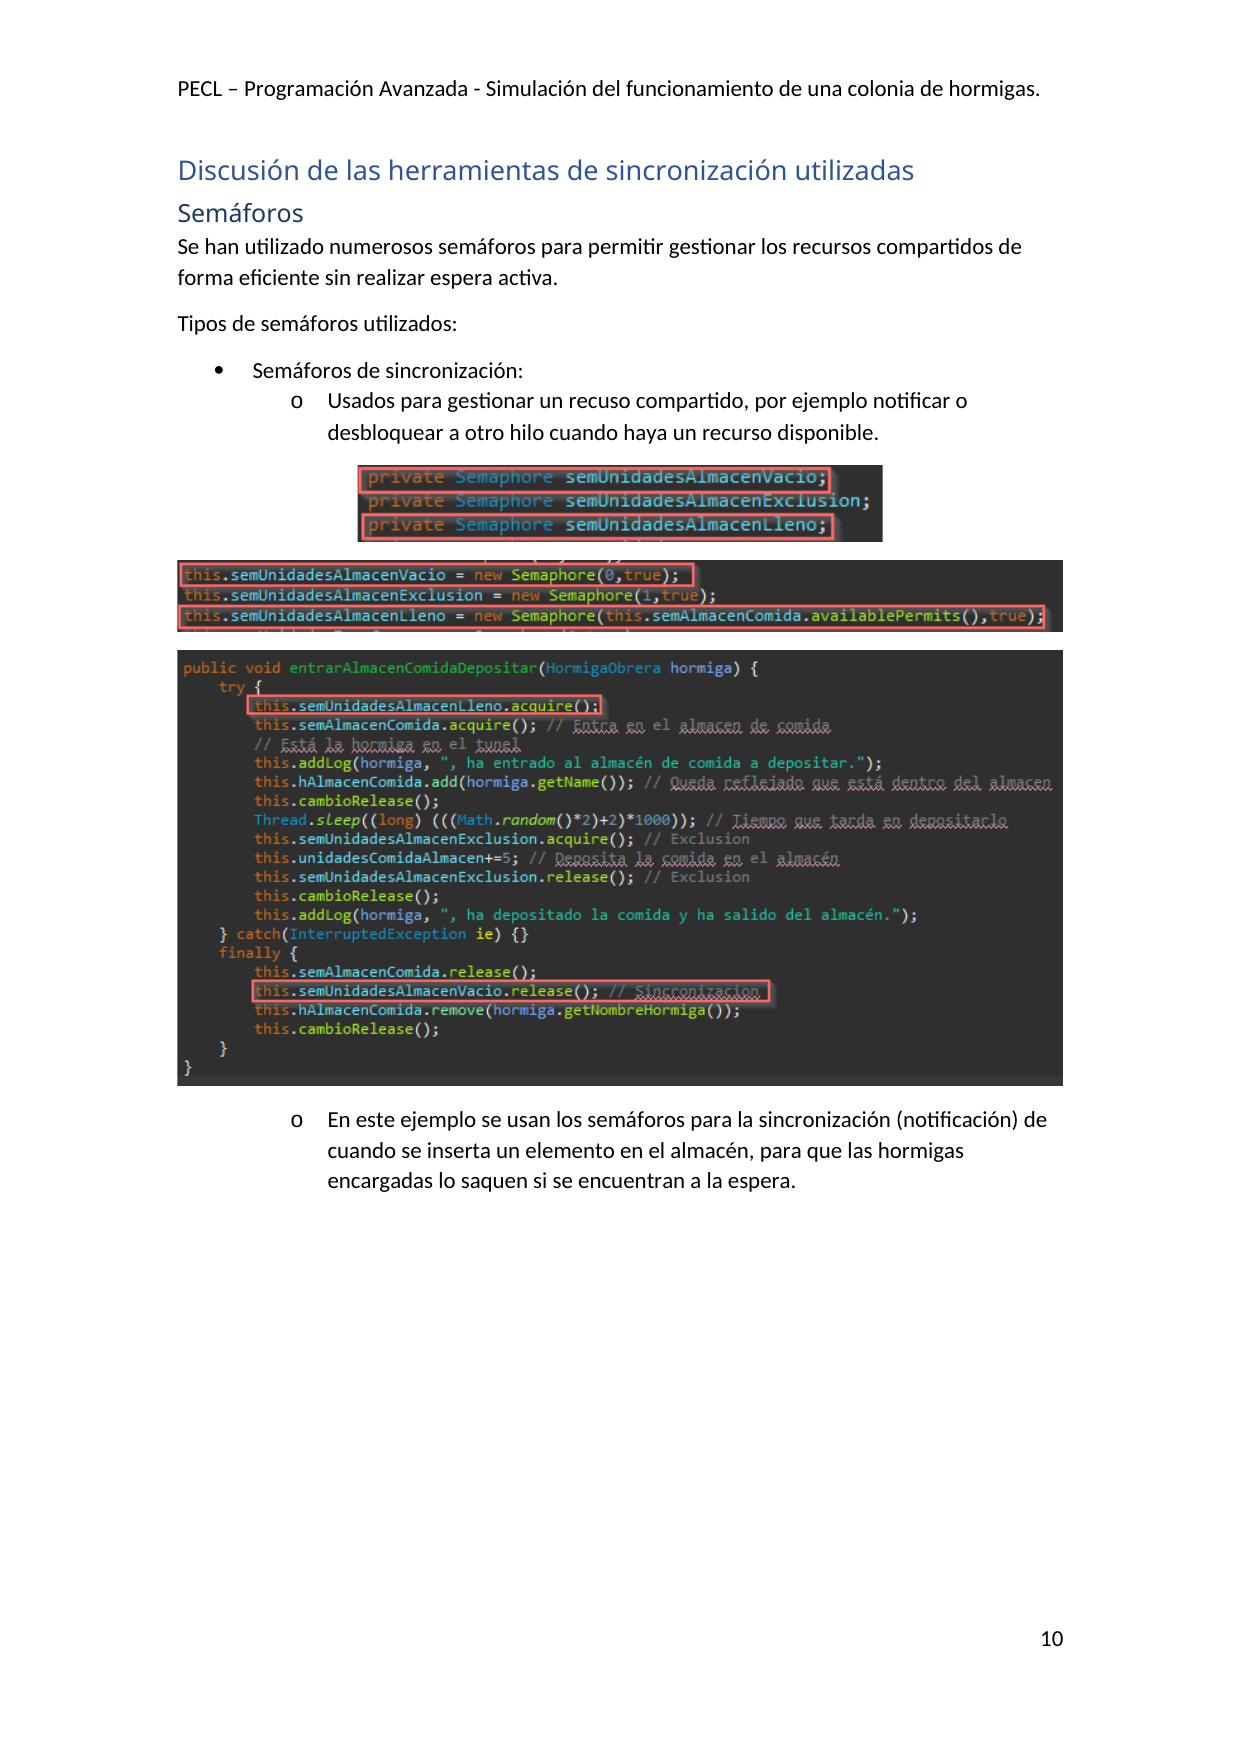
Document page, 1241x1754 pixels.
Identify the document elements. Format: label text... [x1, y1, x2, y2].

text Se han utilizado numerosos semáforos para permitir gestionar los recursos compartidos de forma eficiente sin realizar espera activa. [177, 232, 1063, 291]
picture [177, 560, 1063, 632]
list Semáforos de sincronización: [215, 356, 1063, 384]
list En este ejemplo se usan los semáforos para la sincronización (notificación) de cuando se inserta un elemento en el almacén, para que las hormigas encargadas lo saquen si se encuentran a la espera. [290, 1105, 1063, 1194]
list Usados para gestionar un recuso compartido, por ejemplo notificar o desbloquear a otro hilo cuando haya un recurso disponible. [290, 387, 1063, 446]
text Tipos de semáforos utilizados: [177, 309, 1063, 338]
subtitle Discusión de las herramientas de sincronización utilizadas [177, 152, 1063, 189]
subtitle Semáforos [177, 196, 1063, 230]
picture [177, 650, 1063, 1086]
picture [357, 465, 883, 542]
